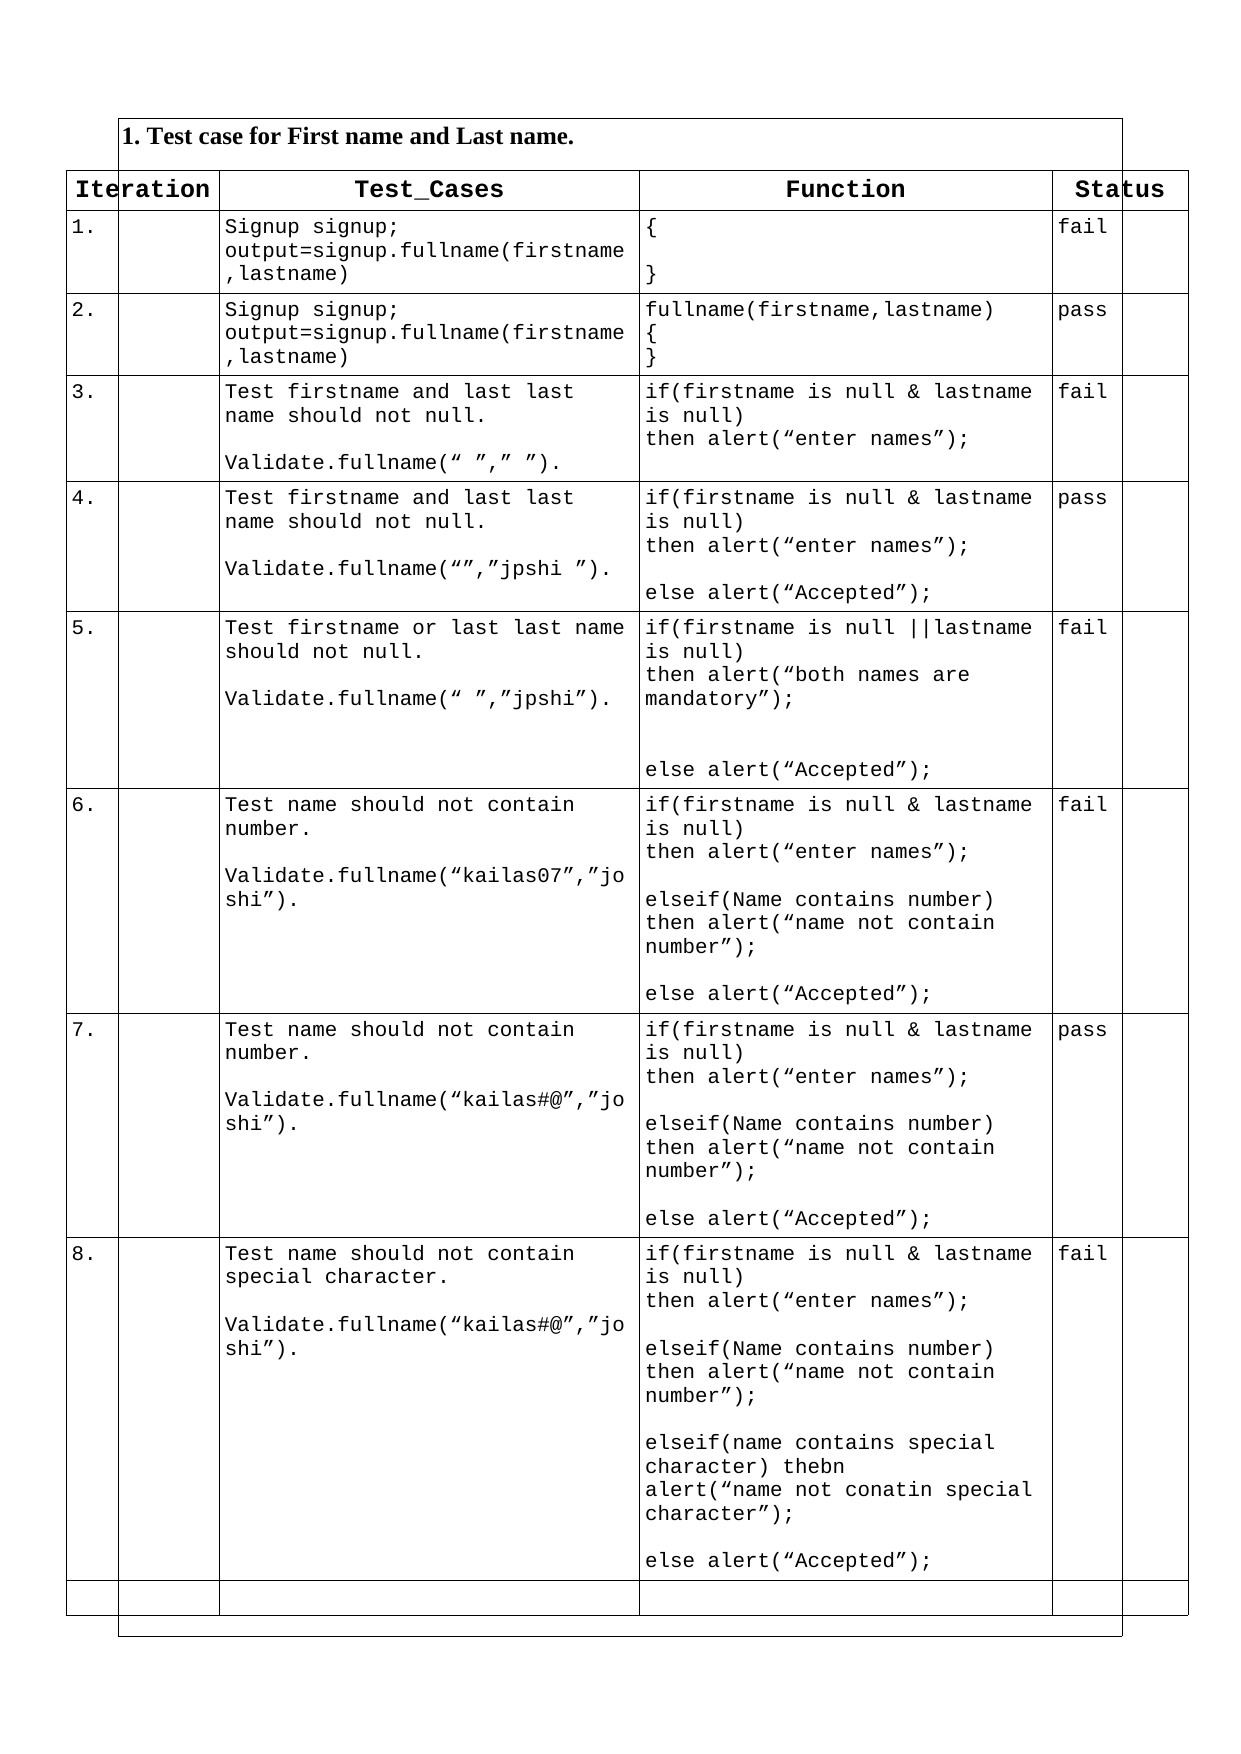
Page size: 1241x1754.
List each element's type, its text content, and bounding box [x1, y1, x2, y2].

table_cell if(firstname is null & lastname is null) then alert(“enter names”); elseif(Name contains number) then alert(“name not contain number”); elseif(name contains special character) thebn alert(“name not conatin special character”); else alert(“Accepted”); [640, 1238, 1052, 1580]
table_cell Test firstname or last last name should not null. Validate.fullname(“ ”,”jpshi”). [220, 612, 639, 788]
table_cell if(firstname is null & lastname is null) then alert(“enter names”); else alert(“Accepted”); [640, 482, 1052, 611]
table_cell [119, 1014, 219, 1237]
table_cell fullname(firstname,lastname) { } [640, 294, 1052, 375]
table_cell Test name should not contain number. Validate.fullname(“kailas#@”,”joshi”). [220, 1014, 639, 1237]
table_cell pass [1053, 482, 1122, 611]
table_cell [1123, 482, 1188, 611]
table_cell [119, 376, 219, 481]
table_header Iteration [67, 171, 118, 210]
table_cell 5. [67, 612, 118, 788]
table_cell 4. [67, 482, 118, 611]
table_cell if(firstname is null ||lastname is null) then alert(“both names are mandatory”); else alert(“Accepted”); [640, 612, 1052, 788]
table_cell 8. [67, 1238, 118, 1580]
table_cell Signup signup; output=signup.fullname(firstname,lastname) [220, 294, 639, 375]
table_cell [1123, 612, 1188, 788]
table_cell { } [640, 211, 1052, 293]
table_cell Test firstname and last last name should not null. Validate.fullname(“ ”,” ”). [220, 376, 639, 481]
table_cell [1123, 789, 1188, 1013]
table_cell 7. [67, 1014, 118, 1237]
table_cell [1123, 1014, 1188, 1237]
table_cell if(firstname is null & lastname is null) then alert(“enter names”); elseif(Name contains number) then alert(“name not contain number”); else alert(“Accepted”); [640, 789, 1052, 1013]
table_cell fail [1053, 211, 1122, 293]
table_cell [640, 1581, 1052, 1615]
table_cell [1123, 376, 1188, 481]
table_cell Test name should not contain number. Validate.fullname(“kailas07”,”joshi”). [220, 789, 639, 1013]
table_cell 6. [67, 789, 118, 1013]
table_cell [119, 1581, 219, 1615]
table_cell Test name should not contain special character. Validate.fullname(“kailas#@”,”joshi”). [220, 1238, 639, 1580]
table_cell [1123, 1238, 1188, 1580]
table_cell [1123, 1581, 1188, 1615]
table_cell 2. [67, 294, 118, 375]
table_cell 3. [67, 376, 118, 481]
table_cell [119, 612, 219, 788]
table_cell pass [1053, 294, 1122, 375]
table_cell [119, 211, 219, 293]
table_cell pass [1053, 1014, 1122, 1237]
table_header Status [1123, 171, 1188, 210]
table_cell 1. [67, 211, 118, 293]
table_cell fail [1053, 1238, 1122, 1580]
table_cell Signup signup; output=signup.fullname(firstname,lastname) [220, 211, 639, 293]
table_header Function [640, 171, 1052, 210]
table_cell [1053, 1581, 1122, 1615]
table_cell [119, 482, 219, 611]
table_cell [1123, 211, 1188, 293]
table_cell [119, 789, 219, 1013]
table_cell fail [1053, 376, 1122, 481]
table_cell if(firstname is null & lastname is null) then alert(“enter names”); [640, 376, 1052, 481]
table_header Iteration [119, 171, 219, 210]
table_cell [67, 1581, 118, 1615]
table_cell if(firstname is null & lastname is null) then alert(“enter names”); elseif(Name contains number) then alert(“name not contain number”); else alert(“Accepted”); [640, 1014, 1052, 1237]
table_header Test_Cases [220, 171, 639, 210]
table_cell fail [1053, 612, 1122, 788]
text 1. Test case for First name and Last name. [121, 121, 1119, 150]
table_cell [119, 1238, 219, 1580]
table_cell [220, 1581, 639, 1615]
table_cell [119, 294, 219, 375]
table_cell fail [1053, 789, 1122, 1013]
table_header Status [1053, 171, 1122, 210]
table_cell [1123, 294, 1188, 375]
table_cell Test firstname and last last name should not null. Validate.fullname(“”,”jpshi ”). [220, 482, 639, 611]
